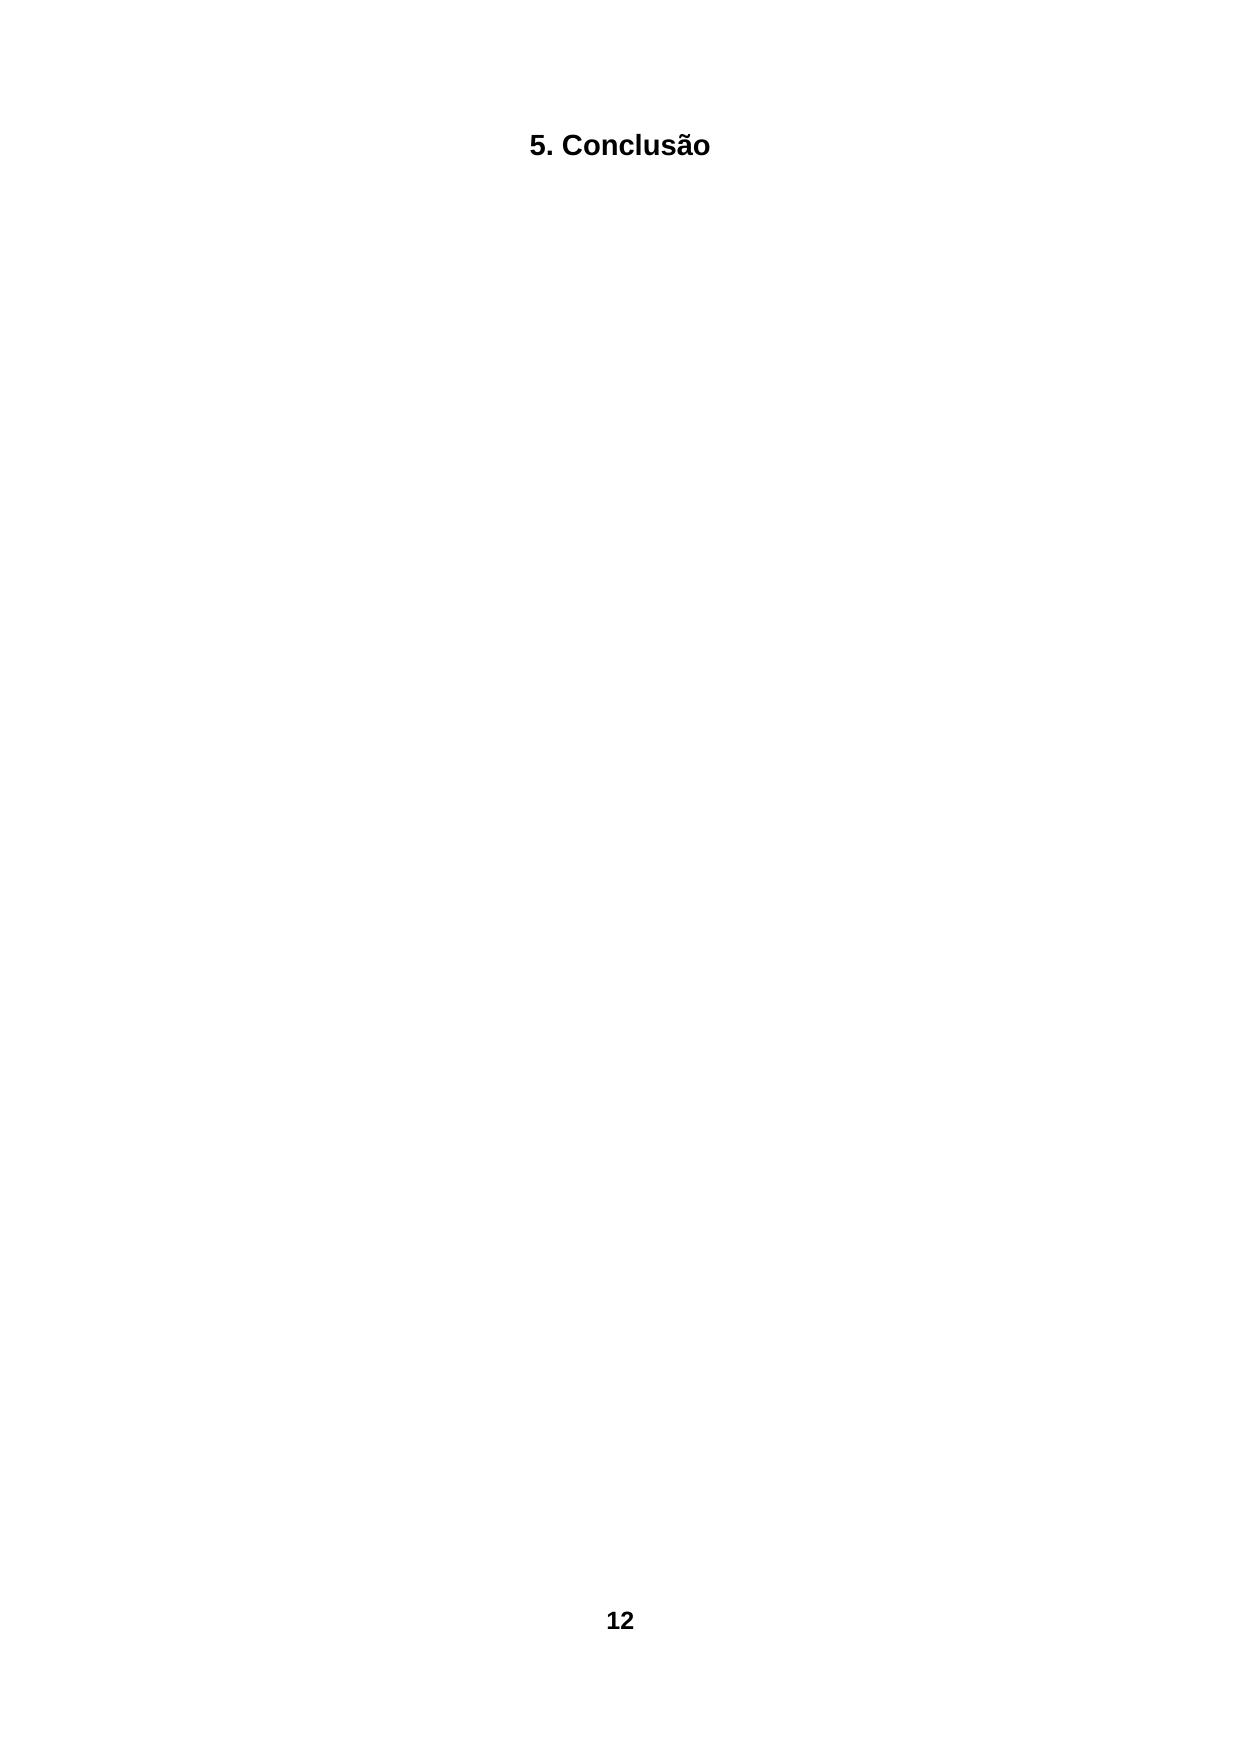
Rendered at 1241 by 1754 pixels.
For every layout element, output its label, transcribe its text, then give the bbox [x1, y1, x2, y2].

text 5. Conclusão [118, 128, 1122, 161]
